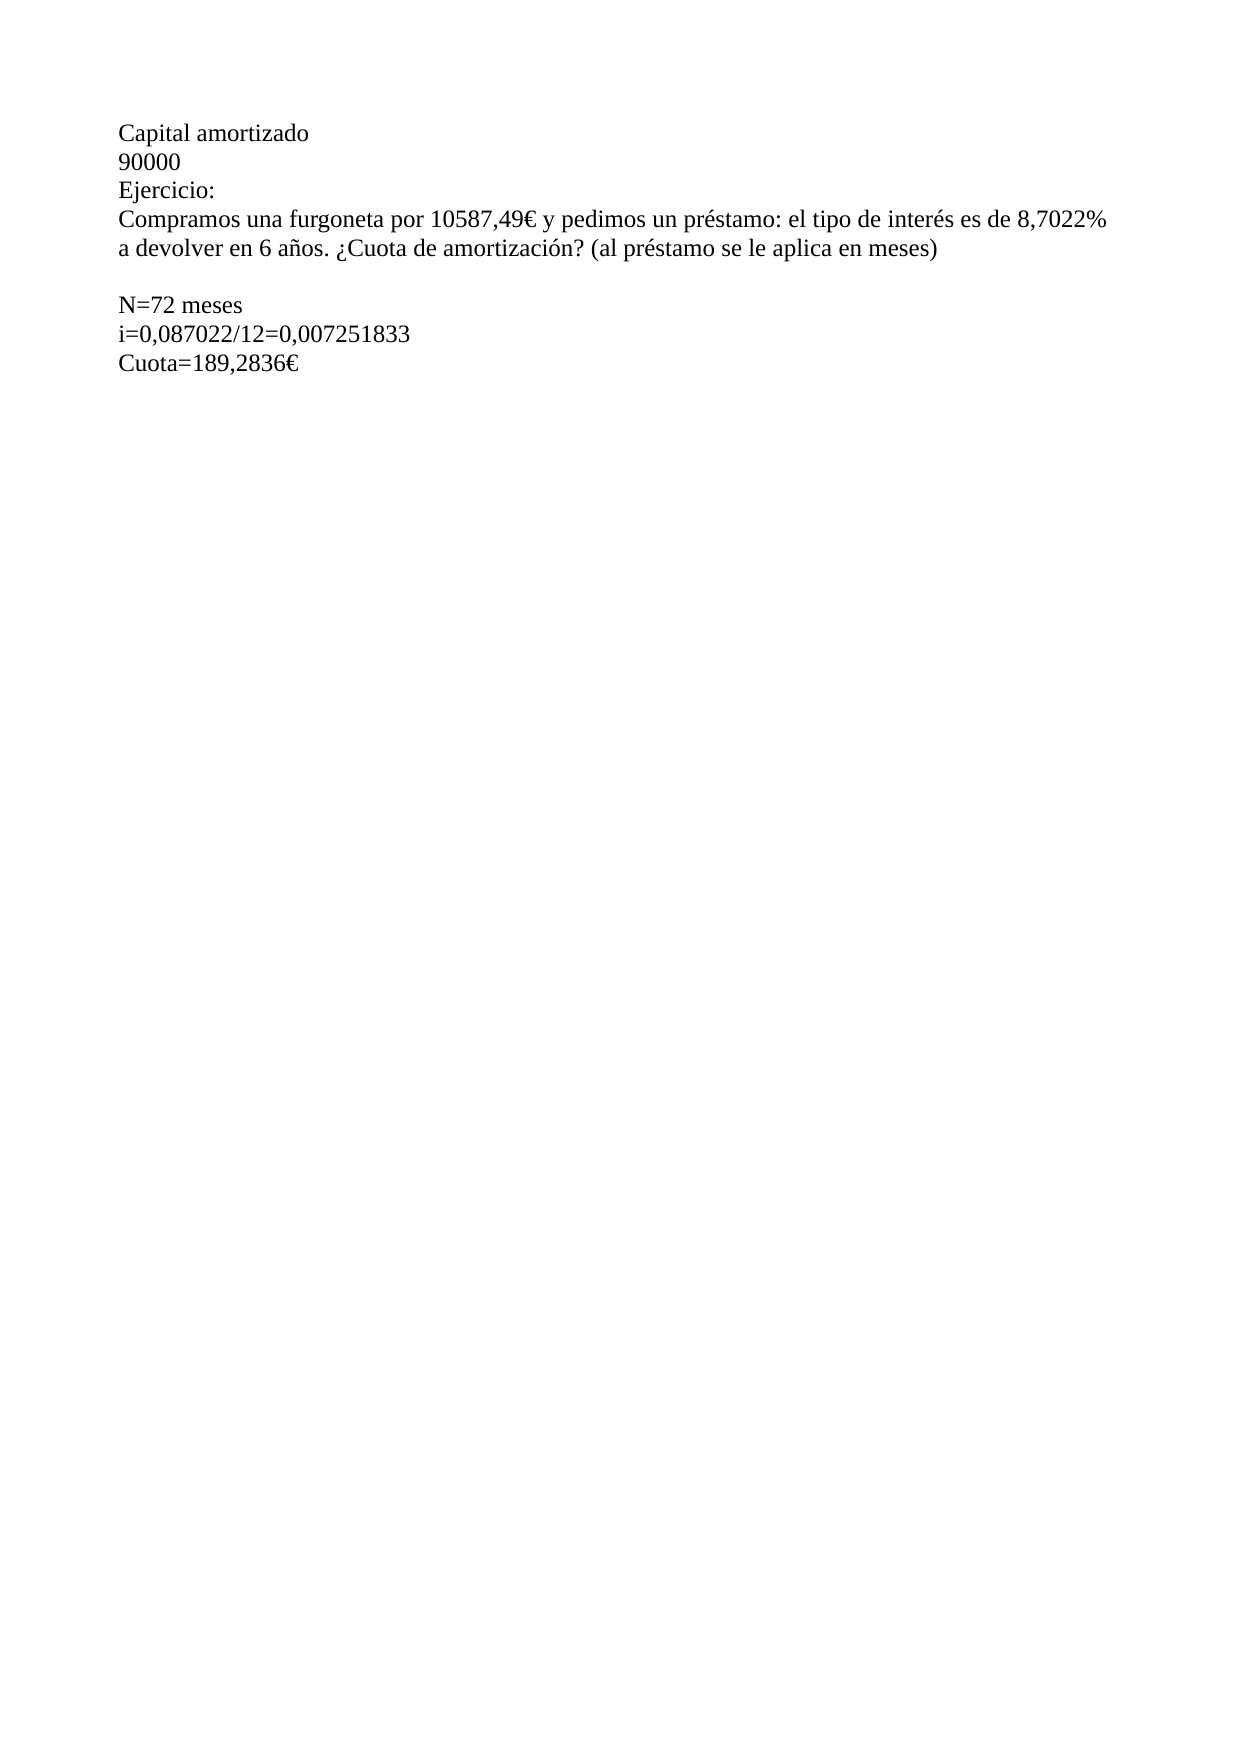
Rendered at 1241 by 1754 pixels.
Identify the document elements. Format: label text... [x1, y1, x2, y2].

text Ejercicio: [118, 176, 1122, 204]
text 90000 [118, 147, 1122, 176]
text Cuota=189,2836€ [118, 348, 1122, 377]
text Compramos una furgoneta por 10587,49€ y pedimos un préstamo: el tipo de interés es de 8,7022% a devolver en 6 años. ¿Cuota de amortización? (al préstamo se le aplica en meses) [118, 204, 1122, 262]
text i=0,087022/12=0,007251833 [118, 319, 1122, 348]
text N=72 meses [118, 291, 1122, 319]
text Capital amortizado [118, 118, 1122, 147]
